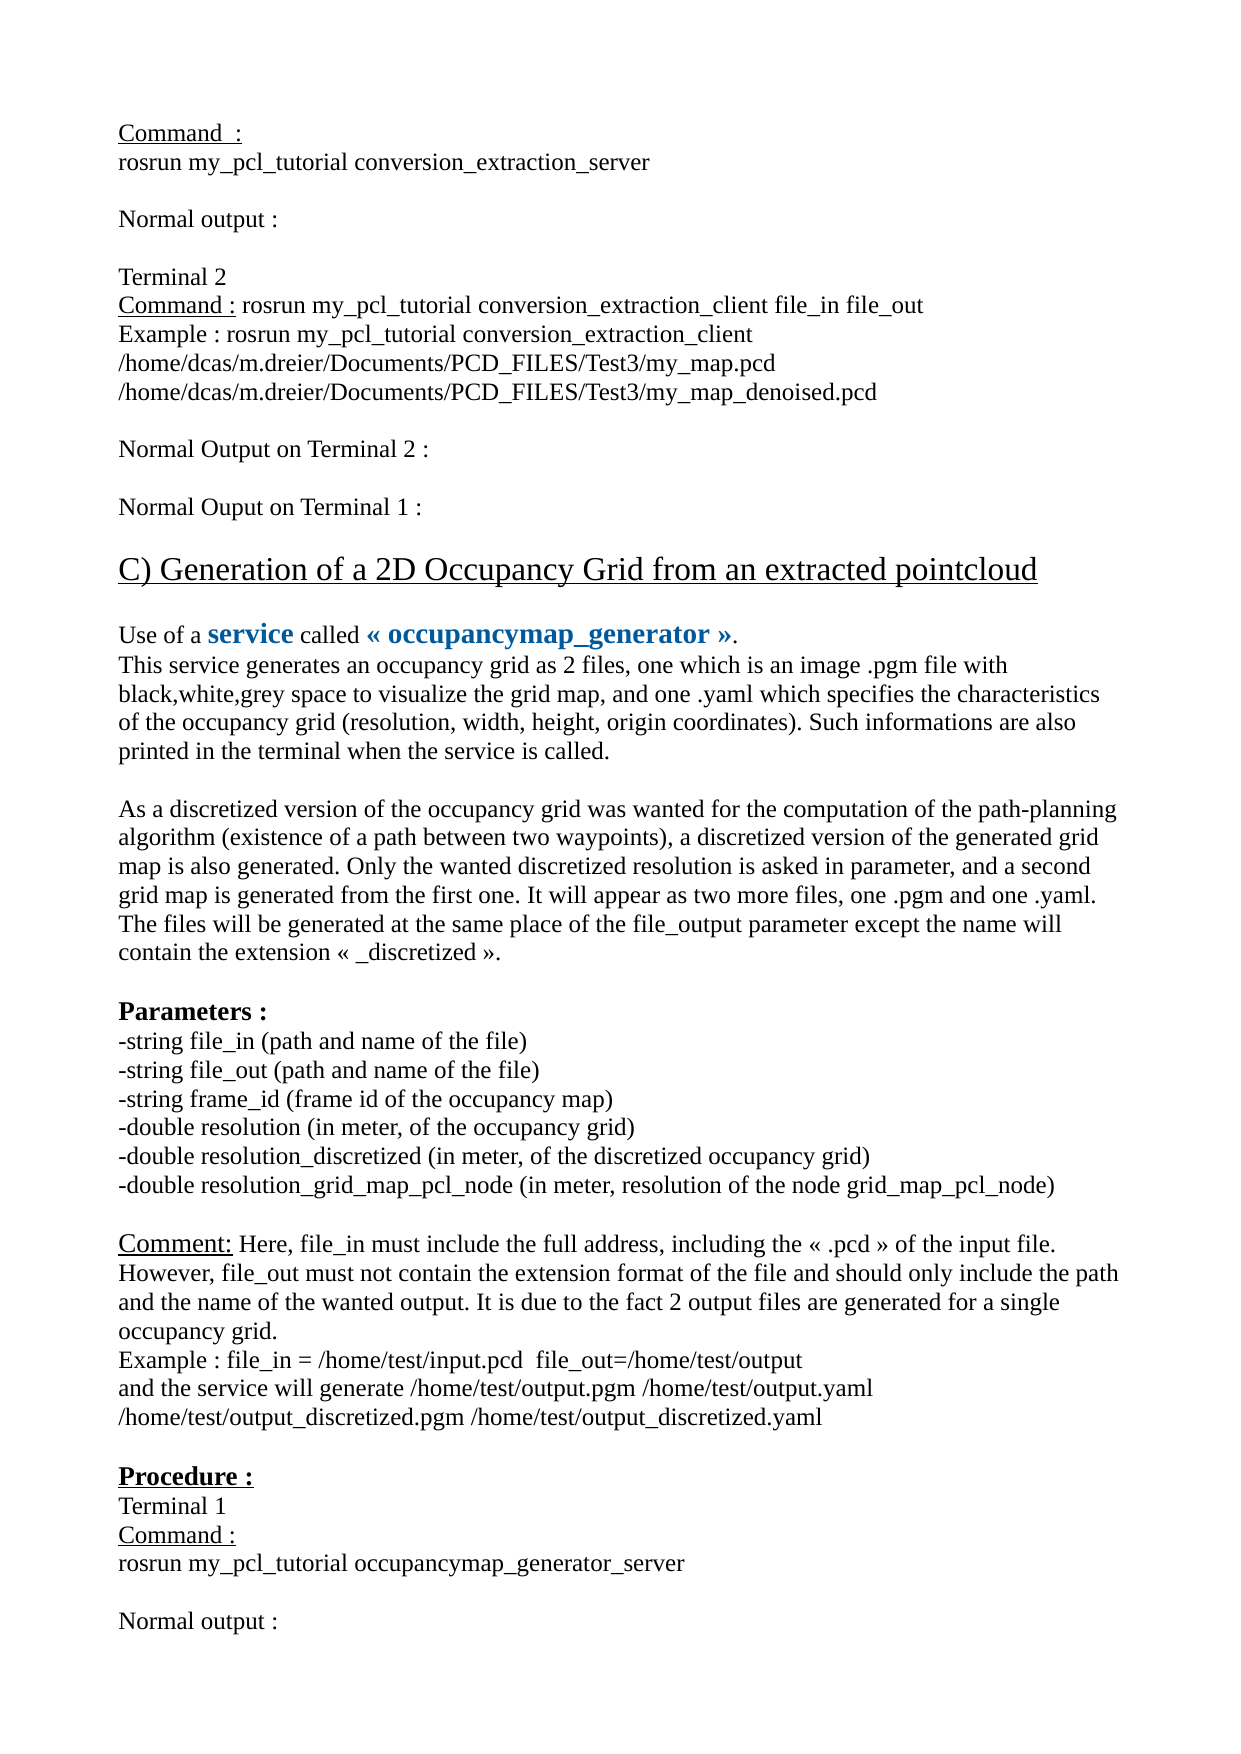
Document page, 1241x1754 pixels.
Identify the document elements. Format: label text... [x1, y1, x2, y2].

text -string file_out (path and name of the file) [118, 1055, 1122, 1084]
text and the service will generate /home/test/output.pgm /home/test/output.yaml /home/test/output_discretized.pgm /home/test/output_discretized.yaml [118, 1373, 1122, 1460]
text -string file_in (path and name of the file) [118, 1026, 1122, 1055]
text This service generates an occupancy grid as 2 files, one which is an image .pgm file with black,white,grey space to visualize the grid map, and one .yaml which specifies the characteristics of the occupancy grid (resolution, width, height, origin coordinates). Such informations are also printed in the terminal when the service is called. As a discretized version of the occupancy grid was wanted for the computation of the path-planning algorithm (existence of a path between two waypoints), a discretized version of the generated grid map is also generated. Only the wanted discretized resolution is asked in parameter, and a second grid map is generated from the first one. It will appear as two more files, one .pgm and one .yaml. The files will be generated at the same place of the file_output parameter except the name will contain the extension « _discretized ». [118, 650, 1122, 966]
text Normal output : [118, 1606, 1122, 1635]
text Comment: Here, file_in must include the full address, including the « .pcd » of the input file. However, file_out must not contain the extension format of the file and should only include the path and the name of the wanted output. It is due to the fact 2 output files are generated for a single occupancy grid. Example : file_in = /home/test/input.pcd file_out=/home/test/output [118, 1227, 1122, 1373]
text C) Generation of a 2D Occupancy Grid from an extracted pointcloud Use of a service called « occupancymap_generator ». [118, 549, 1122, 650]
text Command : rosrun my_pcl_tutorial conversion_extraction_client file_in file_out Example : rosrun my_pcl_tutorial conversion_extraction_client /home/dcas/m.dreier/Documents/PCD_FILES/Test3/my_map.pcd /home/dcas/m.dreier/Documents/PCD_FILES/Test3/my_map_denoised.pcd [118, 291, 1122, 434]
text -double resolution_discretized (in meter, of the discretized occupancy grid) [118, 1141, 1122, 1170]
text Normal Ouput on Terminal 1 : [118, 492, 1122, 521]
text -string frame_id (frame id of the occupancy map) [118, 1084, 1122, 1112]
text Normal Output on Terminal 2 : [118, 434, 1122, 463]
text -double resolution_grid_map_pcl_node (in meter, resolution of the node grid_map_pcl_node) [118, 1170, 1122, 1199]
text Command : rosrun my_pcl_tutorial conversion_extraction_server Normal output : [118, 118, 1122, 233]
text Parameters : [118, 966, 1122, 1026]
text Procedure : Terminal 1 Command : rosrun my_pcl_tutorial occupancymap_generator_server [118, 1460, 1122, 1577]
text -double resolution (in meter, of the occupancy grid) [118, 1112, 1122, 1141]
text Terminal 2 [118, 262, 1122, 291]
